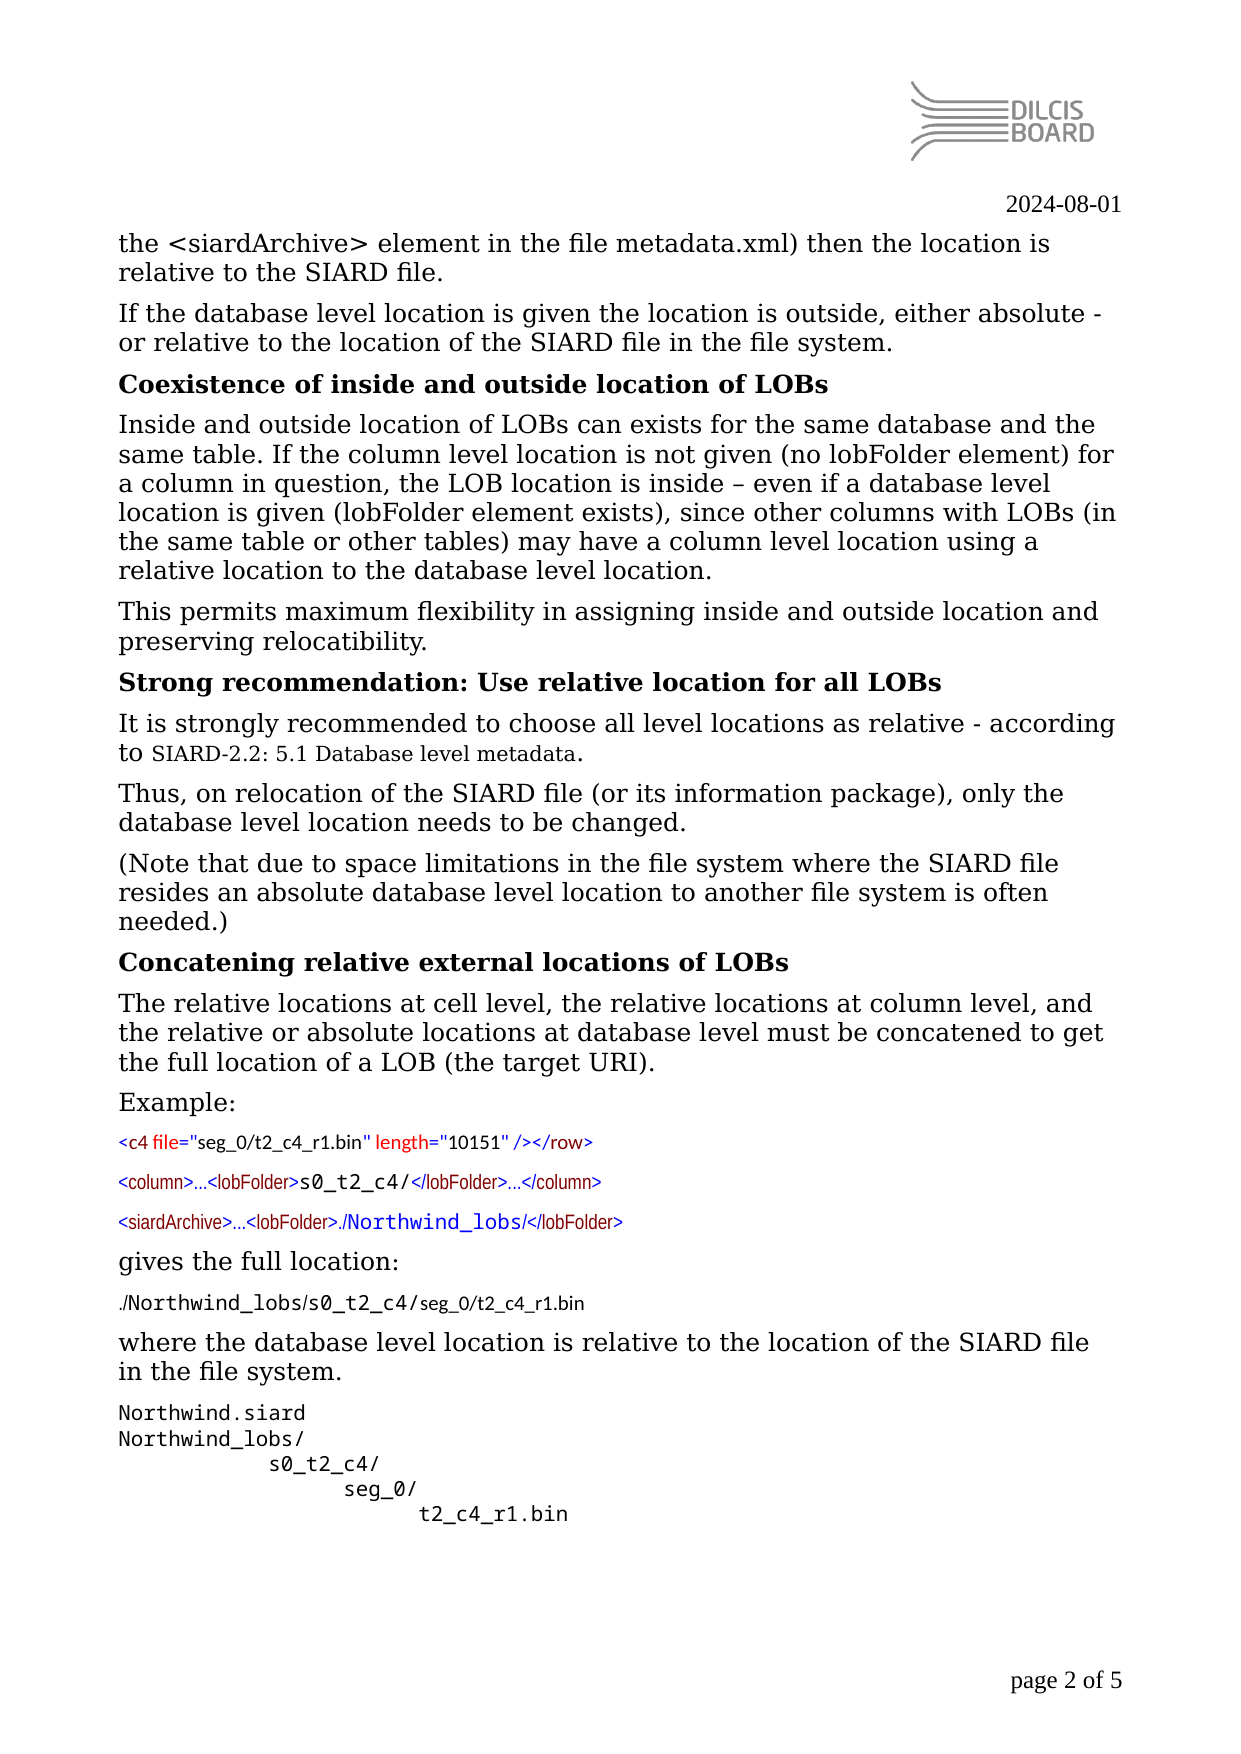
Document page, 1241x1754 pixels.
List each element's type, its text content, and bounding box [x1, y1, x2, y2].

text t2_c4_r1.bin [118, 1502, 1122, 1526]
text where the database level location is relative to the location of the SIARD file in the file system. [118, 1328, 1122, 1387]
text Concatening relative external locations of LOBs [118, 948, 1122, 978]
text the <siardArchive> element in the file metadata.xml) then the location is relative to the SIARD file. [118, 229, 1122, 288]
text Coexistence of inside and outside location of LOBs [118, 369, 1122, 399]
text s0_t2_c4/ [118, 1452, 1122, 1477]
text gives the full location: [118, 1247, 1122, 1276]
text It is strongly recommended to choose all level locations as relative - according to SIARD-2.2: 5.1 Database level metadata. [118, 709, 1122, 767]
text <siardArchive>...<lobFolder>./Northwind_lobs/</lobFolder> [118, 1207, 1122, 1235]
text (Note that due to space limitations in the file system where the SIARD file resides an absolute database level location to another file system is often needed.) [118, 849, 1122, 936]
text Inside and outside location of LOBs can exists for the same database and the same table. If the column level location is not given (no lobFolder element) for a column in question, the LOB location is inside – even if a database level location is given (lobFolder element exists), since other columns with LOBs (in the same table or other tables) may have a column level location using a relative location to the database level location. [118, 411, 1122, 586]
text seg_0/ [118, 1477, 1122, 1502]
text If the database level location is given the location is outside, either absolute - or relative to the location of the SIARD file in the file system. [118, 299, 1122, 358]
text ./Northwind_lobs/s0_t2_c4/seg_0/t2_c4_r1.bin [118, 1288, 1122, 1317]
text <column>...<lobFolder>s0_t2_c4/</lobFolder>...</column> [118, 1167, 1122, 1195]
text Thus, on relocation of the SIARD file (or its information package), only the database level location needs to be changed. [118, 779, 1122, 837]
text Strong recommendation: Use relative location for all LOBs [118, 668, 1122, 697]
text The relative locations at cell level, the relative locations at column level, and the relative or absolute locations at database level must be concatened to get the full location of a LOB (the target URI). [118, 989, 1122, 1077]
text Northwind.siard [118, 1398, 1122, 1427]
text Northwind_lobs/ [118, 1427, 1122, 1452]
text This permits maximum flexibility in assigning inside and outside location and preserving relocatibility. [118, 597, 1122, 656]
picture [888, 59, 1116, 184]
text Example: [118, 1089, 1122, 1118]
text <c4 file="seg_0/t2_c4_r1.bin" length="10151" /></row> [118, 1129, 1122, 1155]
